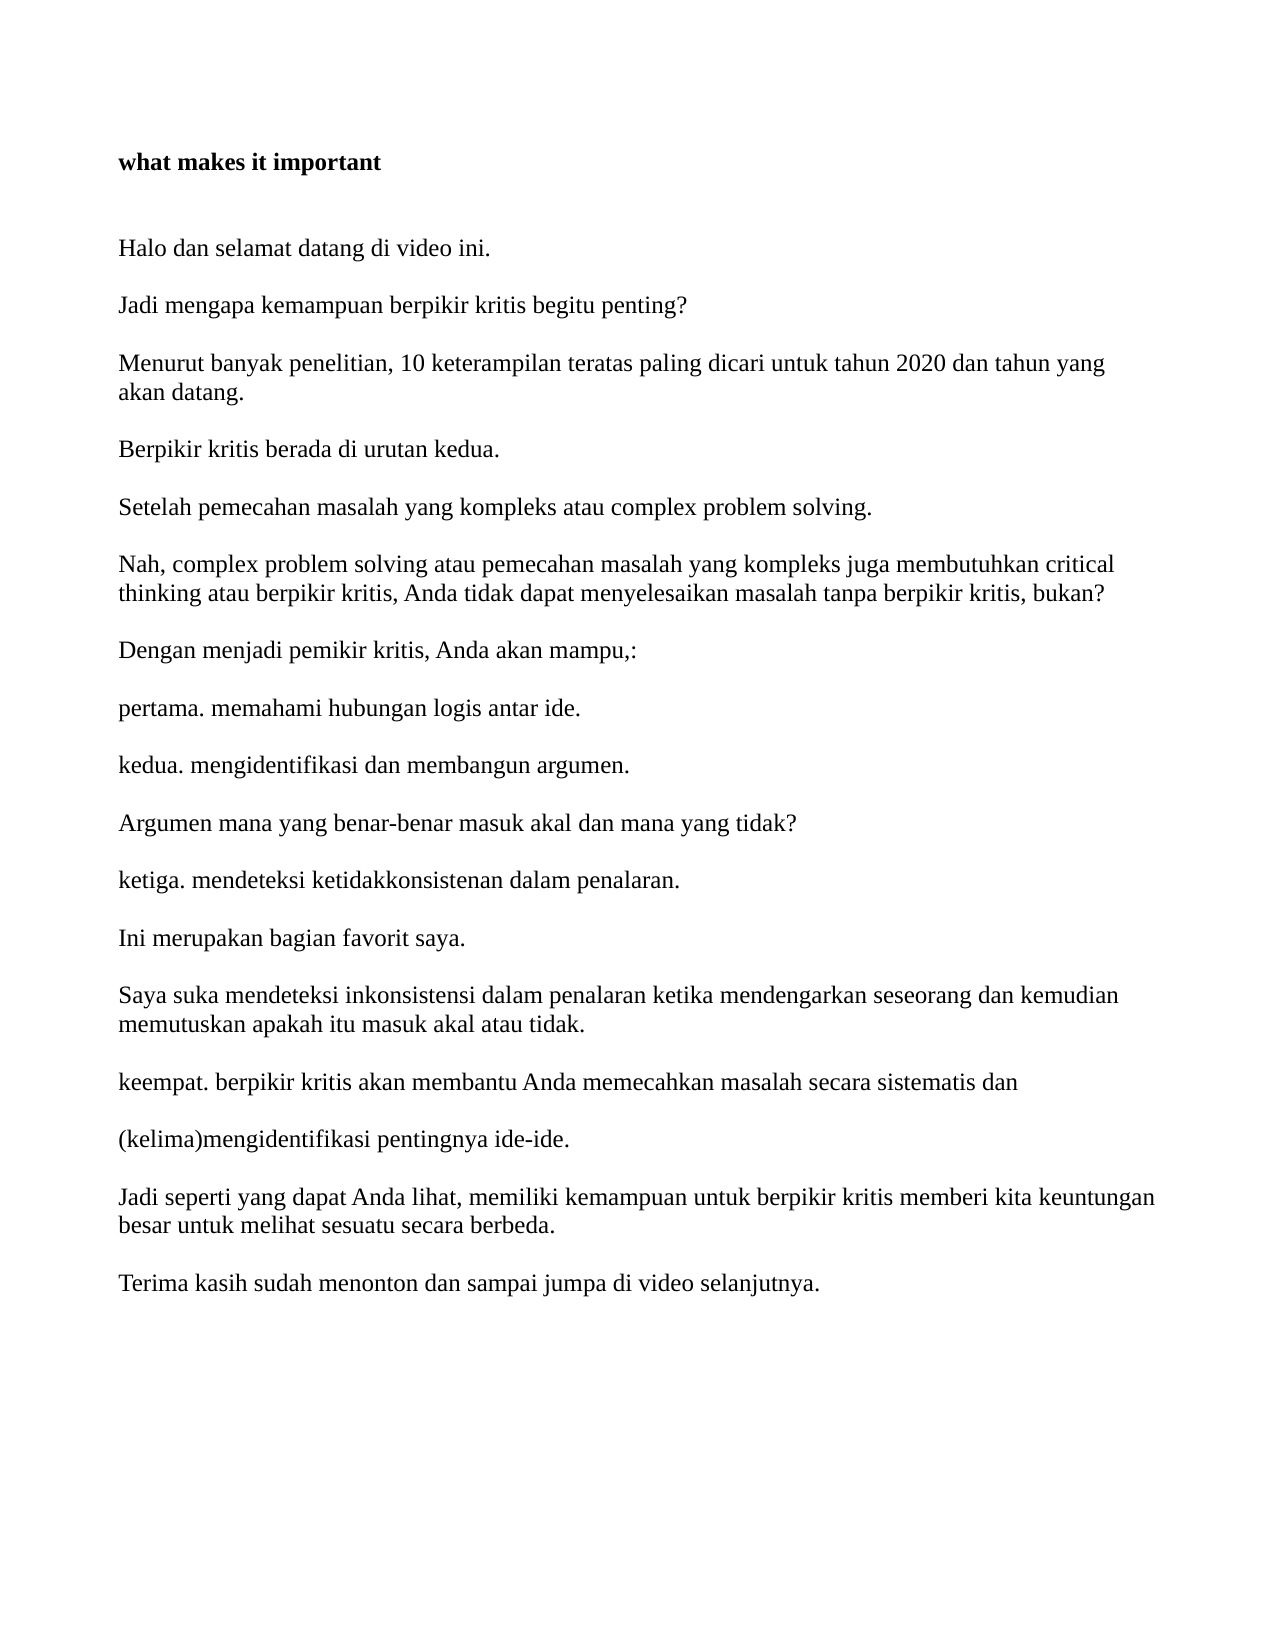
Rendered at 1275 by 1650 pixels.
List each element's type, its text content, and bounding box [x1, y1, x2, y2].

text ketiga. mendeteksi ketidakkonsistenan dalam penalaran. [118, 866, 1157, 894]
text what makes it important [118, 147, 1157, 176]
text Terima kasih sudah menonton dan sampai jumpa di video selanjutnya. [118, 1268, 1157, 1297]
text Halo dan selamat datang di video ini. [118, 233, 1157, 262]
text (kelima)mengidentifikasi pentingnya ide-ide. [118, 1124, 1157, 1153]
text Nah, complex problem solving atau pemecahan masalah yang kompleks juga membutuhkan critical thinking atau berpikir kritis, Anda tidak dapat menyelesaikan masalah tanpa berpikir kritis, bukan? [118, 549, 1157, 607]
text Jadi seperti yang dapat Anda lihat, memiliki kemampuan untuk berpikir kritis memberi kita keuntungan besar untuk melihat sesuatu secara berbeda. [118, 1182, 1157, 1239]
text pertama. memahami hubungan logis antar ide. [118, 693, 1157, 722]
text Jadi mengapa kemampuan berpikir kritis begitu penting? [118, 291, 1157, 319]
text Argumen mana yang benar-benar masuk akal dan mana yang tidak? [118, 808, 1157, 837]
text keempat. berpikir kritis akan membantu Anda memecahkan masalah secara sistematis dan [118, 1067, 1157, 1096]
text Ini merupakan bagian favorit saya. [118, 923, 1157, 952]
text Dengan menjadi pemikir kritis, Anda akan mampu,: [118, 636, 1157, 664]
text Setelah pemecahan masalah yang kompleks atau complex problem solving. [118, 492, 1157, 521]
text Saya suka mendeteksi inkonsistensi dalam penalaran ketika mendengarkan seseorang dan kemudian memutuskan apakah itu masuk akal atau tidak. [118, 981, 1157, 1038]
text Menurut banyak penelitian, 10 keterampilan teratas paling dicari untuk tahun 2020 dan tahun yang akan datang. [118, 348, 1157, 406]
text Berpikir kritis berada di urutan kedua. [118, 434, 1157, 463]
text kedua. mengidentifikasi dan membangun argumen. [118, 751, 1157, 779]
